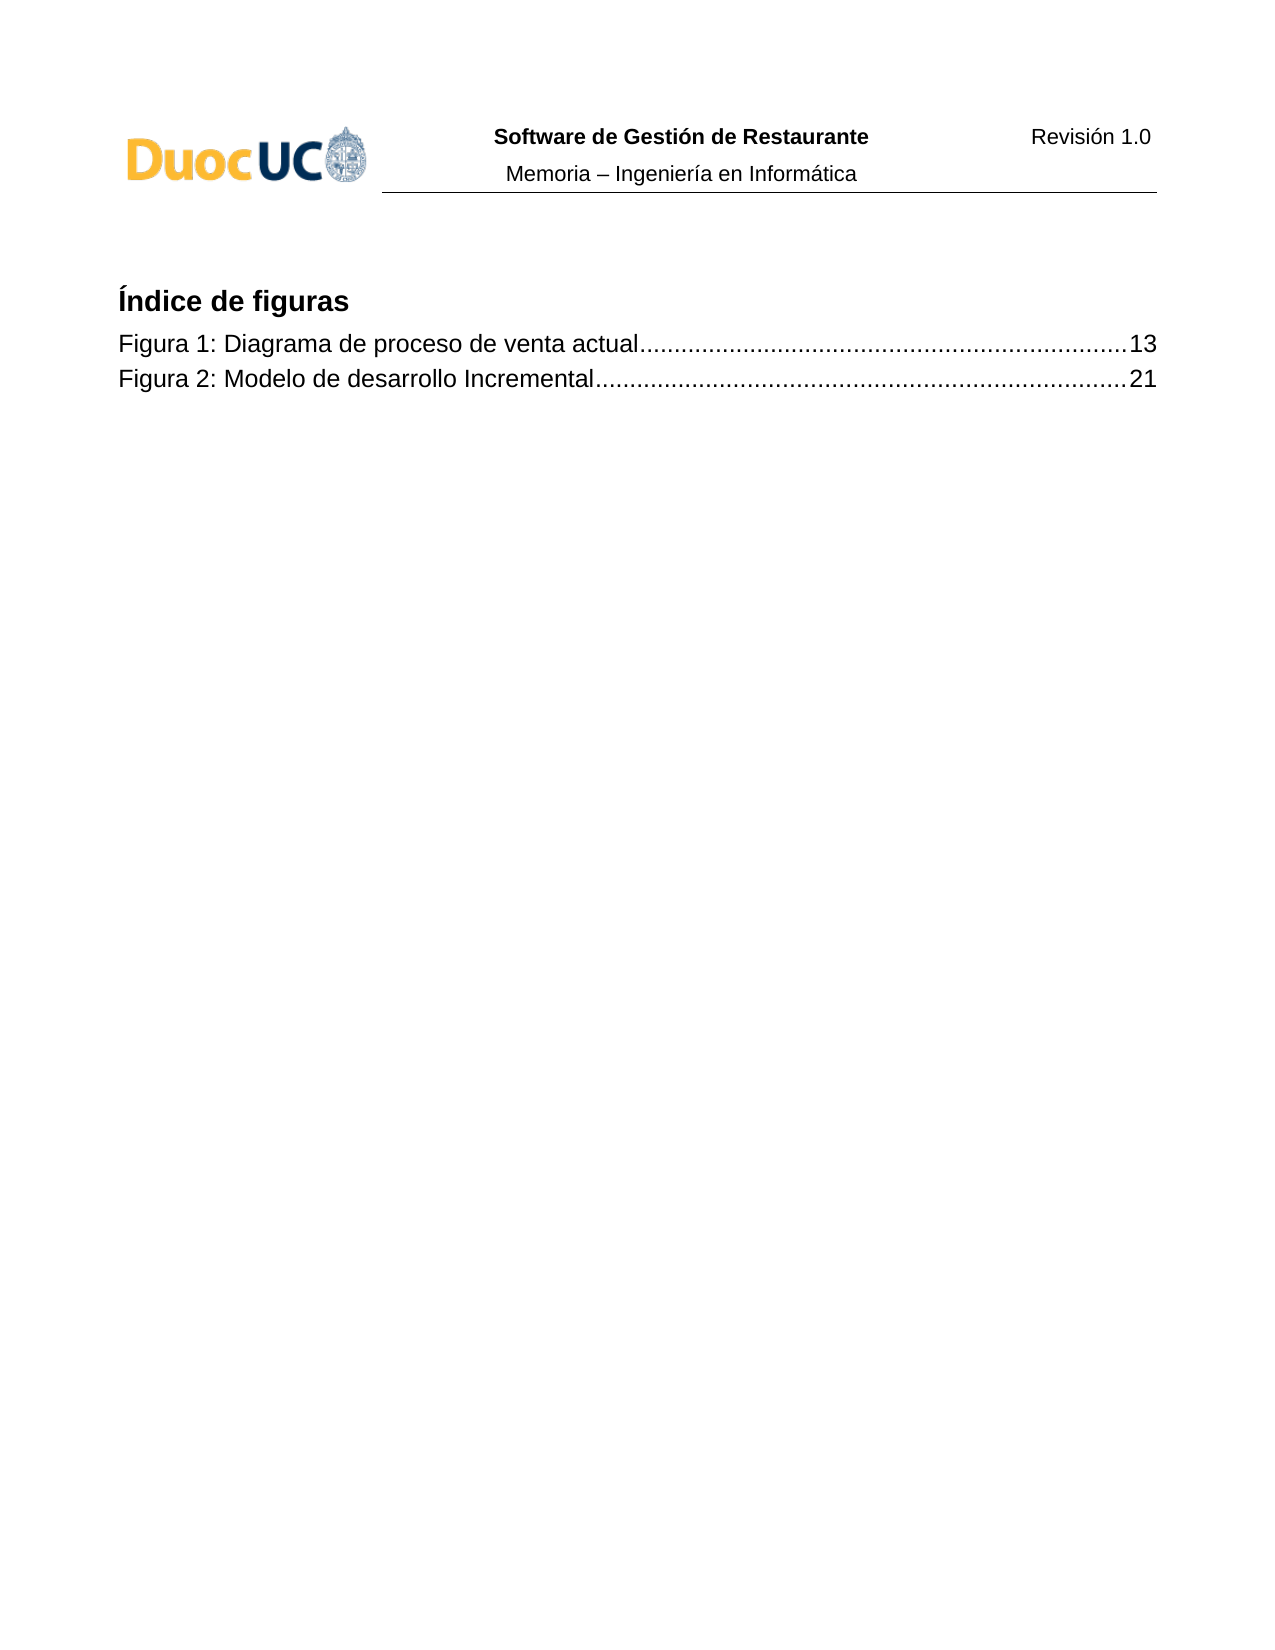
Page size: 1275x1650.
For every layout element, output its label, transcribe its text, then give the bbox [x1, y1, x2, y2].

subtitle Índice de figuras [118, 284, 1157, 318]
picture [123, 123, 371, 187]
text Figura 1: Diagrama de proceso de venta actual 13 [118, 329, 1157, 358]
text Figura 2: Modelo de desarrollo Incremental 21 [118, 364, 1157, 393]
